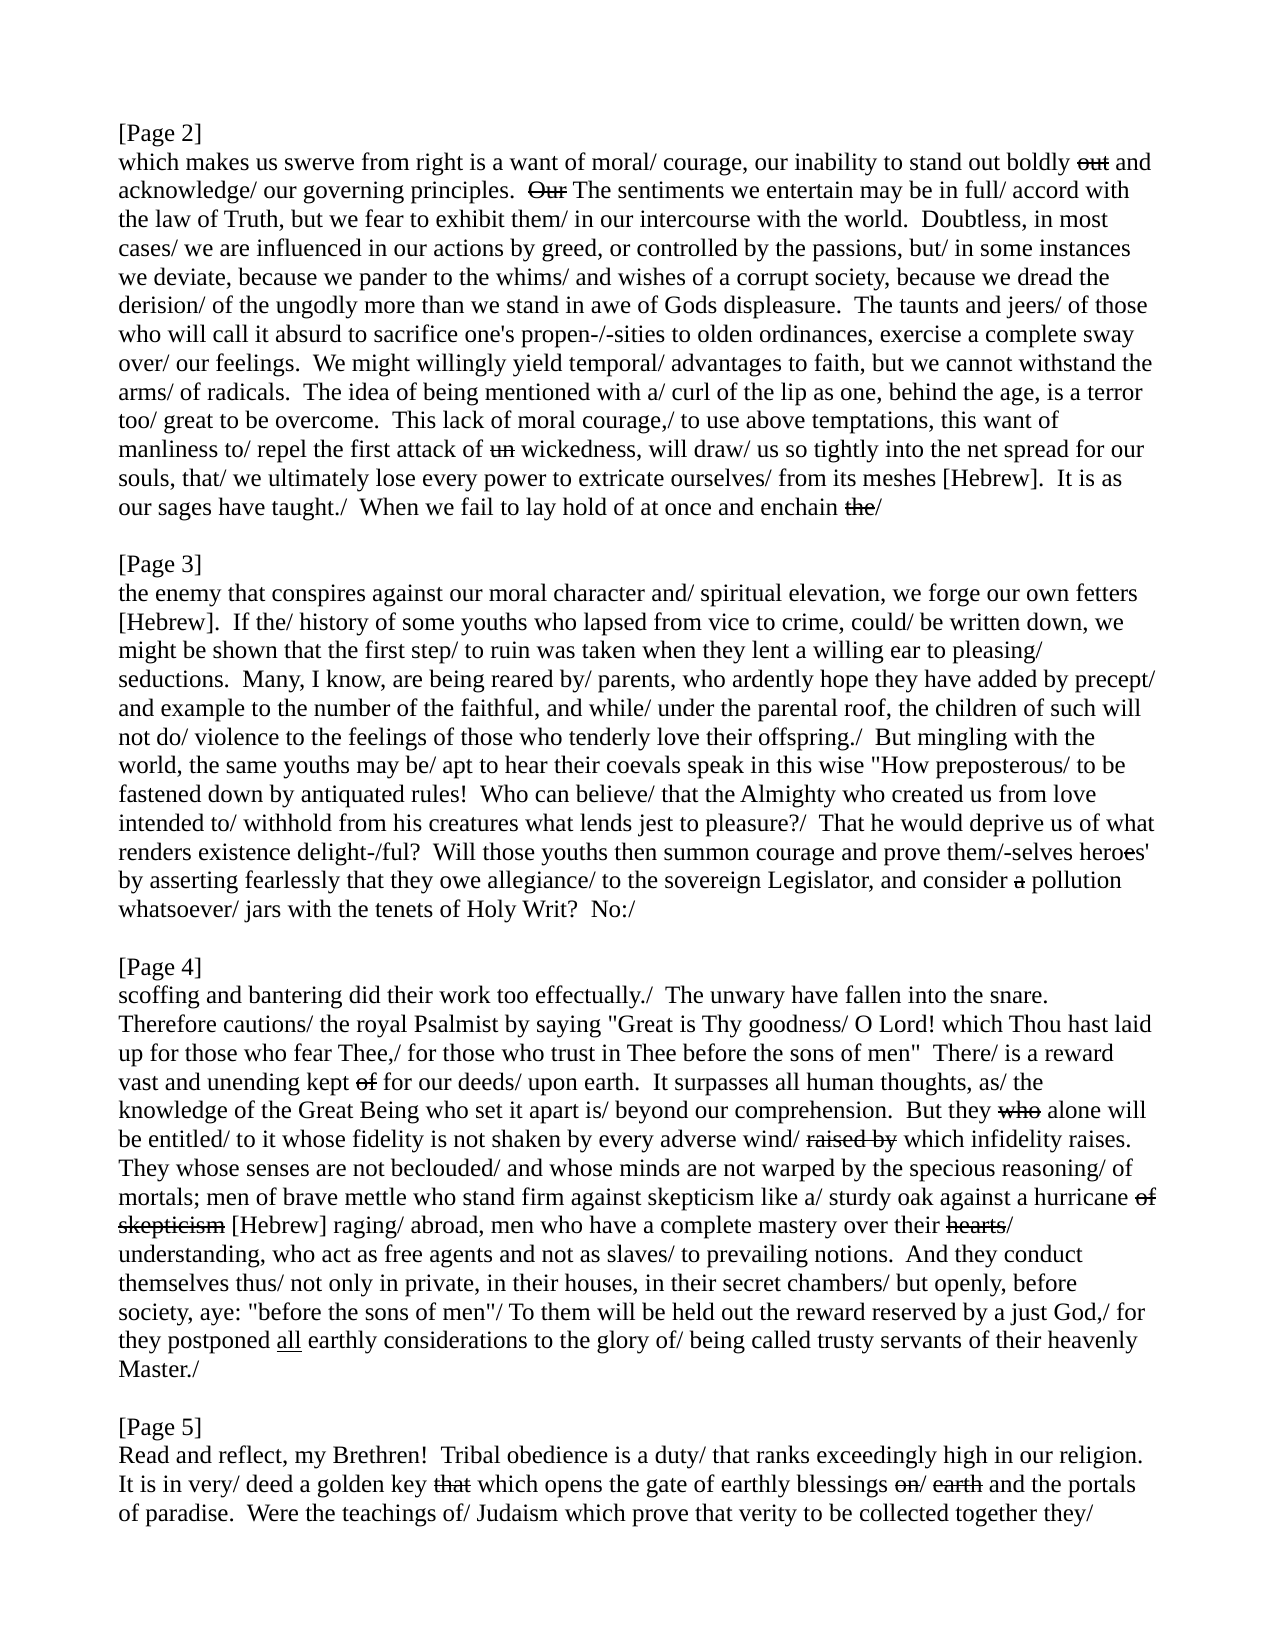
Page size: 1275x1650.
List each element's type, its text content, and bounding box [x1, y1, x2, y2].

text the enemy that conspires against our moral character and/ spiritual elevation, we forge our own fetters [Hebrew]. If the/ history of some youths who lapsed from vice to crime, could/ be written down, we might be shown that the first step/ to ruin was taken when they lent a willing ear to pleasing/ seductions. Many, I know, are being reared by/ parents, who ardently hope they have added by precept/ and example to the number of the faithful, and while/ under the parental roof, the children of such will not do/ violence to the feelings of those who tenderly love their offspring./ But mingling with the world, the same youths may be/ apt to hear their coevals speak in this wise "How preposterous/ to be fastened down by antiquated rules! Who can believe/ that the Almighty who created us from love intended to/ withhold from his creatures what lends jest to pleasure?/ That he would deprive us of what renders existence delight-/ful? Will those youths then summon courage and prove them/-selves heroes' by asserting fearlessly that they owe allegiance/ to the sovereign Legislator, and consider a pollution whatsoever/ jars with the tenets of Holy Writ? No:/ [118, 578, 1157, 923]
text which makes us swerve from right is a want of moral/ courage, our inability to stand out boldly out and acknowledge/ our governing principles. Our The sentiments we entertain may be in full/ accord with the law of Truth, but we fear to exhibit them/ in our intercourse with the world. Doubtless, in most cases/ we are influenced in our actions by greed, or controlled by the passions, but/ in some instances we deviate, because we pander to the whims/ and wishes of a corrupt society, because we dread the derision/ of the ungodly more than we stand in awe of Gods displeasure. The taunts and jeers/ of those who will call it absurd to sacrifice one's propen-/-sities to olden ordinances, exercise a complete sway over/ our feelings. We might willingly yield temporal/ advantages to faith, but we cannot withstand the arms/ of radicals. The idea of being mentioned with a/ curl of the lip as one, behind the age, is a terror too/ great to be overcome. This lack of moral courage,/ to use above temptations, this want of manliness to/ repel the first attack of un wickedness, will draw/ us so tightly into the net spread for our souls, that/ we ultimately lose every power to extricate ourselves/ from its meshes [Hebrew]. It is as our sages have taught./ When we fail to lay hold of at once and enchain the/ [118, 147, 1157, 521]
text scoffing and bantering did their work too effectually./ The unwary have fallen into the snare. Therefore cautions/ the royal Psalmist by saying "Great is Thy goodness/ O Lord! which Thou hast laid up for those who fear Thee,/ for those who trust in Thee before the sons of men" There/ is a reward vast and unending kept of for our deeds/ upon earth. It surpasses all human thoughts, as/ the knowledge of the Great Being who set it apart is/ beyond our comprehension. But they who alone will be entitled/ to it whose fidelity is not shaken by every adverse wind/ raised by which infidelity raises. They whose senses are not beclouded/ and whose minds are not warped by the specious reasoning/ of mortals; men of brave mettle who stand firm against skepticism like a/ sturdy oak against a hurricane of skepticism [Hebrew] raging/ abroad, men who have a complete mastery over their hearts/ understanding, who act as free agents and not as slaves/ to prevailing notions. And they conduct themselves thus/ not only in private, in their houses, in their secret chambers/ but openly, before society, aye: "before the sons of men"/ To them will be held out the reward reserved by a just God,/ for they postponed all earthly considerations to the glory of/ being called trusty servants of their heavenly Master./ [118, 981, 1157, 1383]
text [Page 3] [118, 549, 1157, 578]
text [Page 4] [118, 952, 1157, 981]
text [Page 5] [118, 1412, 1157, 1441]
text [Page 2] [118, 118, 1157, 147]
text Read and reflect, my Brethren! Tribal obedience is a duty/ that ranks exceedingly high in our religion. It is in very/ deed a golden key that which opens the gate of earthly blessings on/ earth and the portals of paradise. Were the teachings of/ Judaism which prove that verity to be collected together they/ [118, 1441, 1157, 1527]
